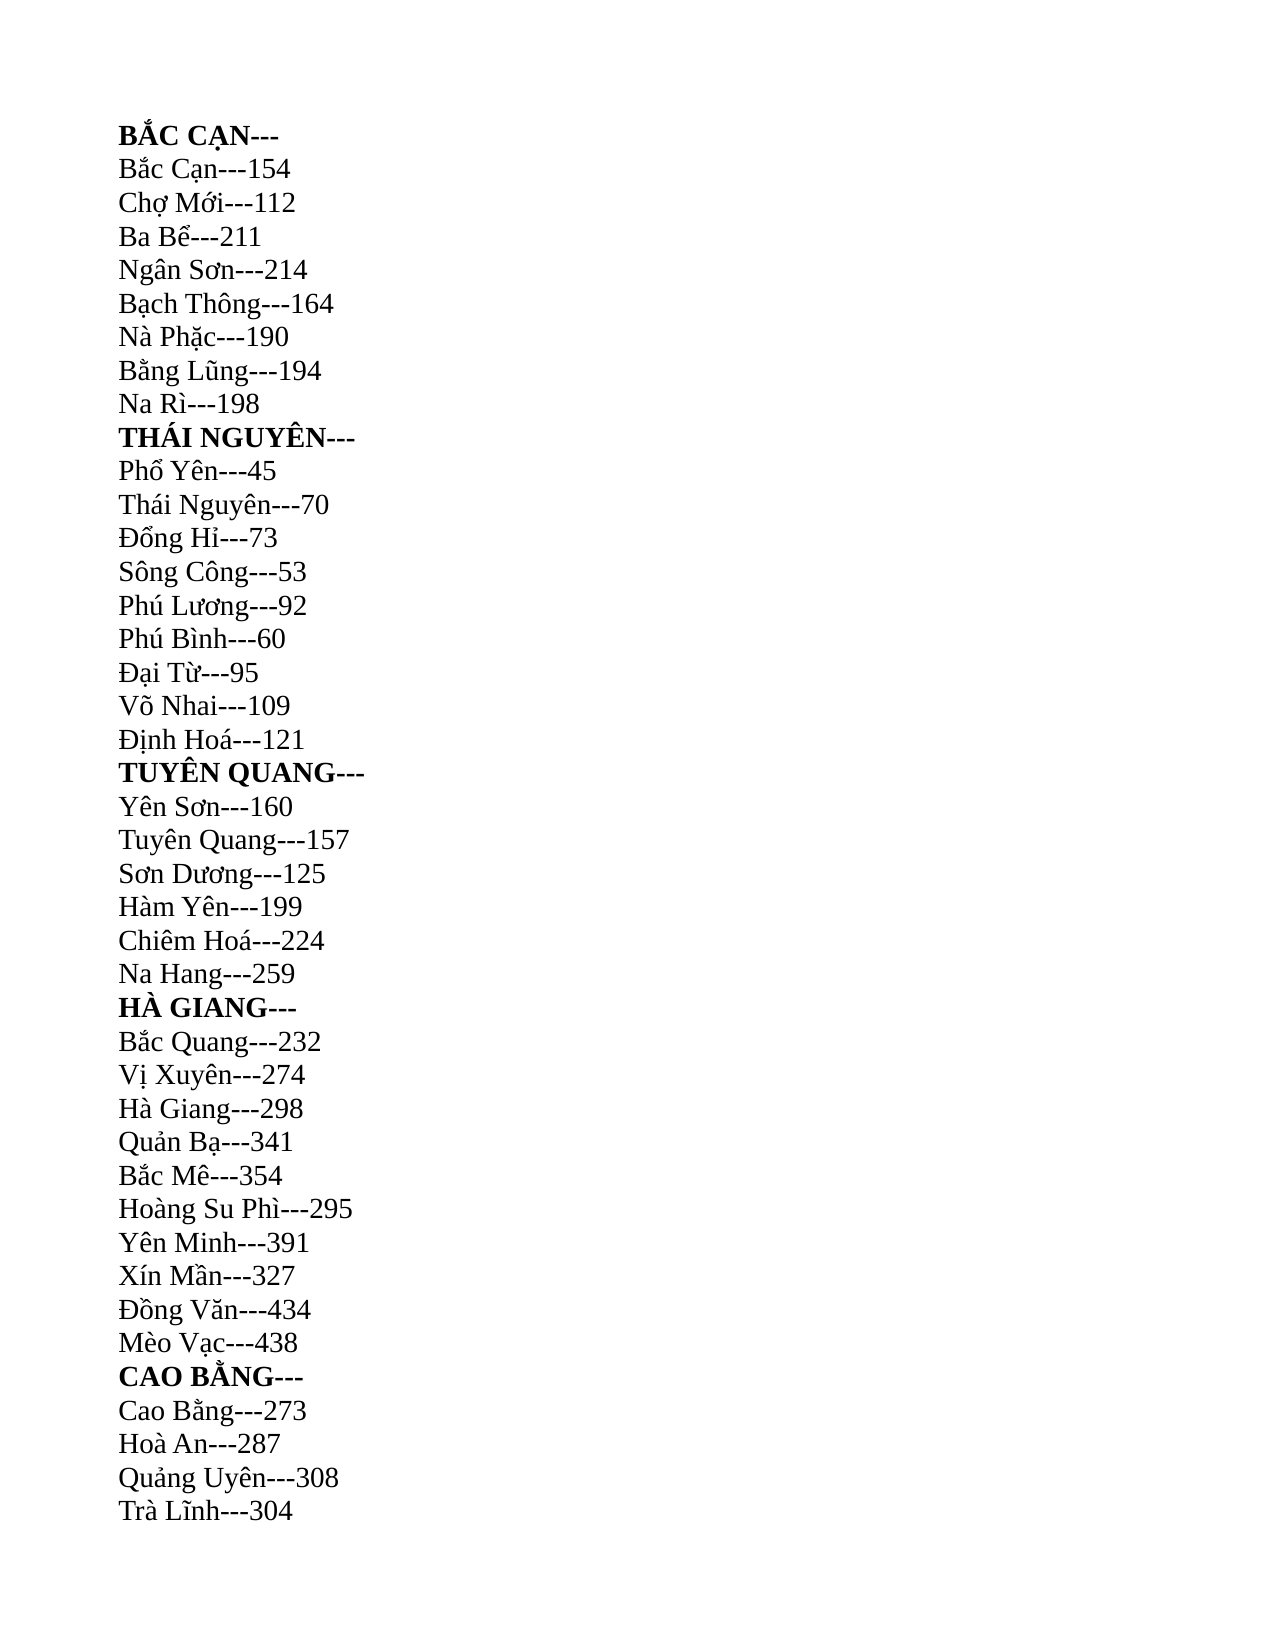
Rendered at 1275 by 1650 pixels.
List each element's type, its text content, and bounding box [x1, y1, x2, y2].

text Sơn Dương---125 [118, 856, 1157, 889]
text HÀ GIANG--- [118, 990, 1157, 1024]
text Quản Bạ---341 [118, 1124, 1157, 1158]
text BẮC CẠN--- [118, 118, 1157, 152]
text Hàm Yên---199 [118, 889, 1157, 923]
text Bắc Quang---232 [118, 1024, 1157, 1057]
text Sông Công---53 [118, 554, 1157, 588]
text Trà Lĩnh---304 [118, 1493, 1157, 1527]
text Na Rì---198 [118, 386, 1157, 420]
text Vị Xuyên---274 [118, 1057, 1157, 1091]
text Yên Sơn---160 [118, 789, 1157, 822]
text THÁI NGUYÊN--- [118, 420, 1157, 453]
text Phú Bình---60 [118, 621, 1157, 655]
text Bằng Lũng---194 [118, 353, 1157, 386]
text Phú Lương---92 [118, 588, 1157, 621]
text Cao Bằng---273 [118, 1393, 1157, 1426]
text Bắc Mê---354 [118, 1158, 1157, 1191]
text Ba Bể---211 [118, 219, 1157, 252]
text TUYÊN QUANG--- [118, 755, 1157, 789]
text Bạch Thông---164 [118, 286, 1157, 319]
text Na Hang---259 [118, 957, 1157, 990]
text Mèo Vạc---438 [118, 1326, 1157, 1359]
text Xín Mần---327 [118, 1258, 1157, 1292]
text Đổng Hỉ---73 [118, 521, 1157, 554]
text Chiêm Hoá---224 [118, 923, 1157, 957]
text Hà Giang---298 [118, 1091, 1157, 1124]
text Chợ Mới---112 [118, 185, 1157, 219]
text Phổ Yên---45 [118, 453, 1157, 487]
text Đồng Văn---434 [118, 1292, 1157, 1326]
text Thái Nguyên---70 [118, 487, 1157, 521]
text Bắc Cạn---154 [118, 152, 1157, 185]
text Võ Nhai---109 [118, 688, 1157, 722]
text Yên Minh---391 [118, 1225, 1157, 1258]
text Đại Từ---95 [118, 655, 1157, 688]
text Tuyên Quang---157 [118, 822, 1157, 856]
text CAO BẰNG--- [118, 1359, 1157, 1393]
text Hoàng Su Phì---295 [118, 1191, 1157, 1225]
text Hoà An---287 [118, 1426, 1157, 1460]
text Quảng Uyên---308 [118, 1460, 1157, 1493]
text Ngân Sơn---214 [118, 252, 1157, 286]
text Định Hoá---121 [118, 722, 1157, 755]
text Nà Phặc---190 [118, 319, 1157, 353]
